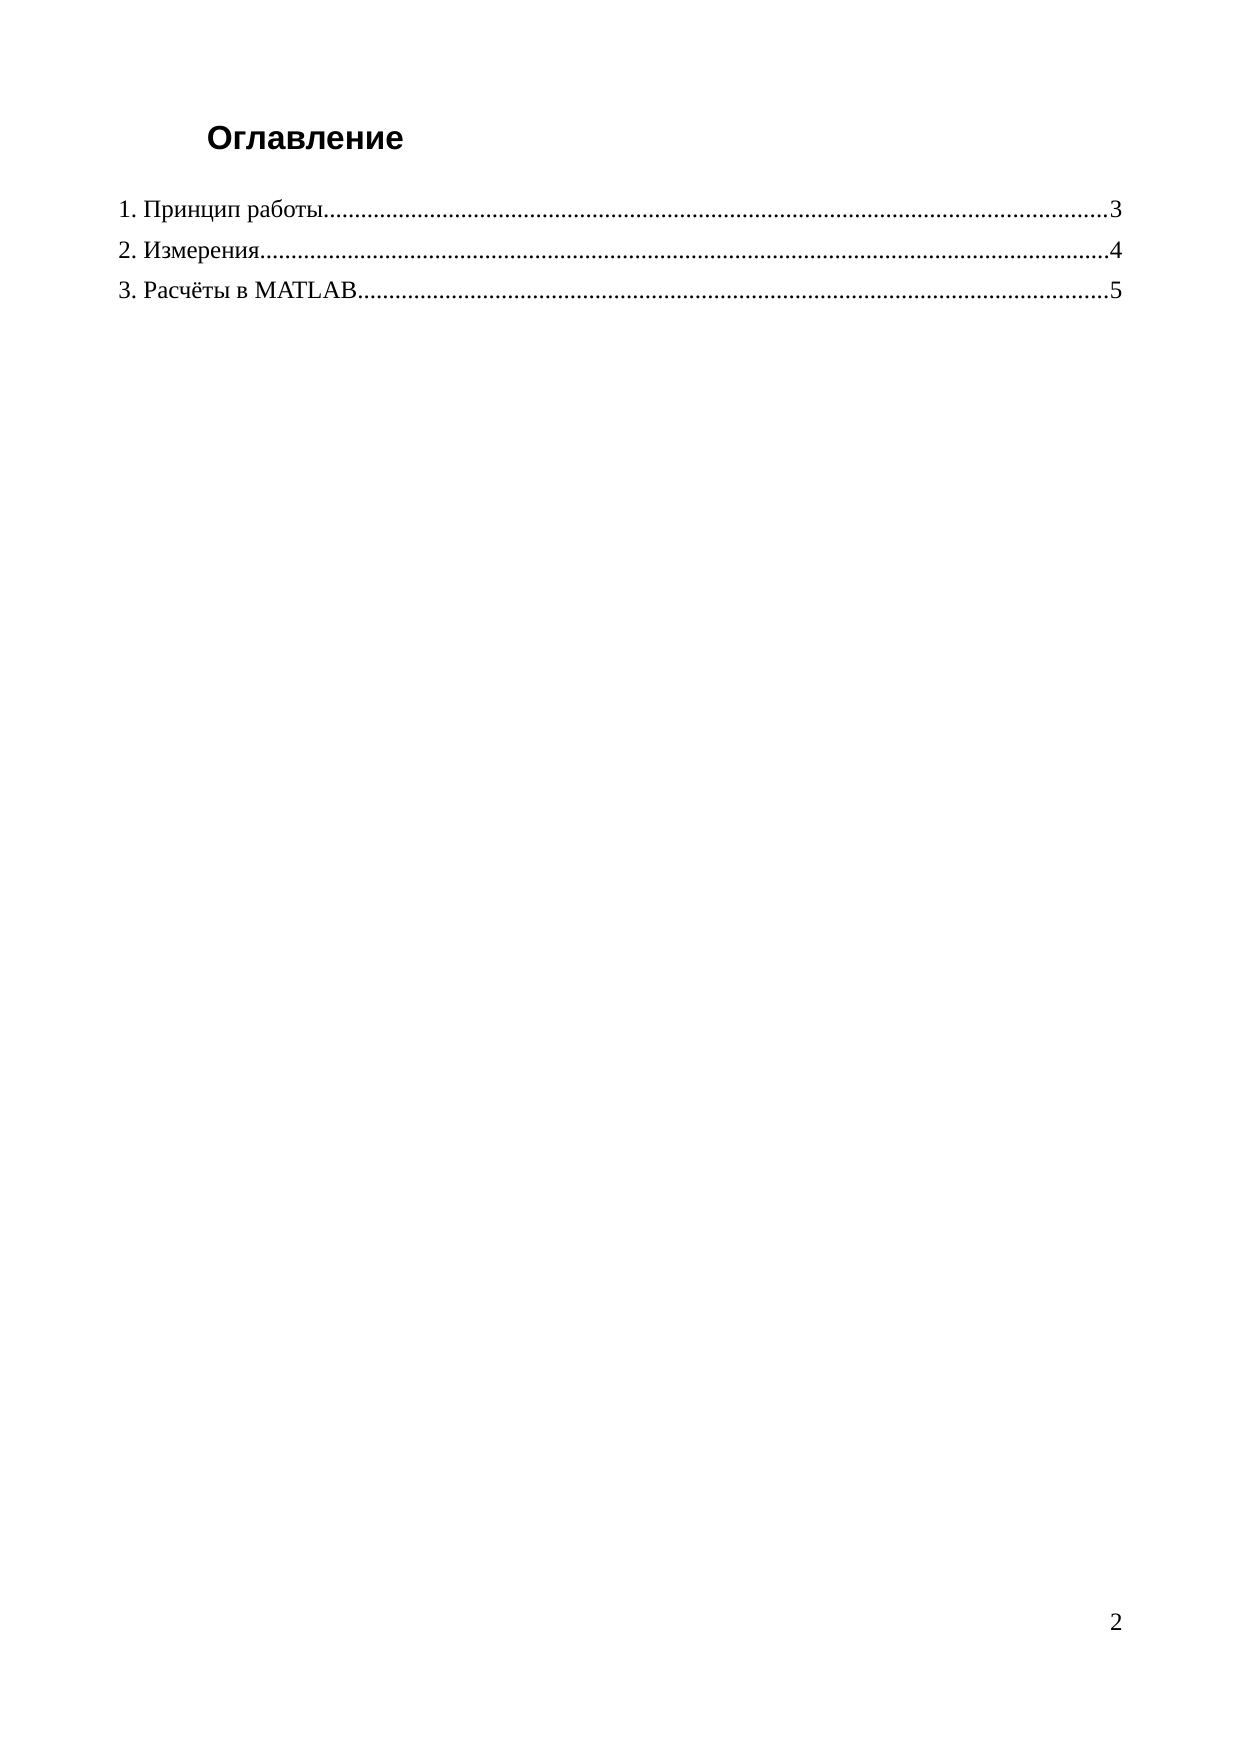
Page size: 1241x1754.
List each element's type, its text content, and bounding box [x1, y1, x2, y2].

subtitle Оглавление [148, 118, 1093, 157]
text 3. Расчёты в MATLAB 5 [118, 275, 1122, 304]
text 1. Принцип работы 3 [118, 194, 1122, 223]
text 2. Измерения 4 [118, 235, 1122, 263]
